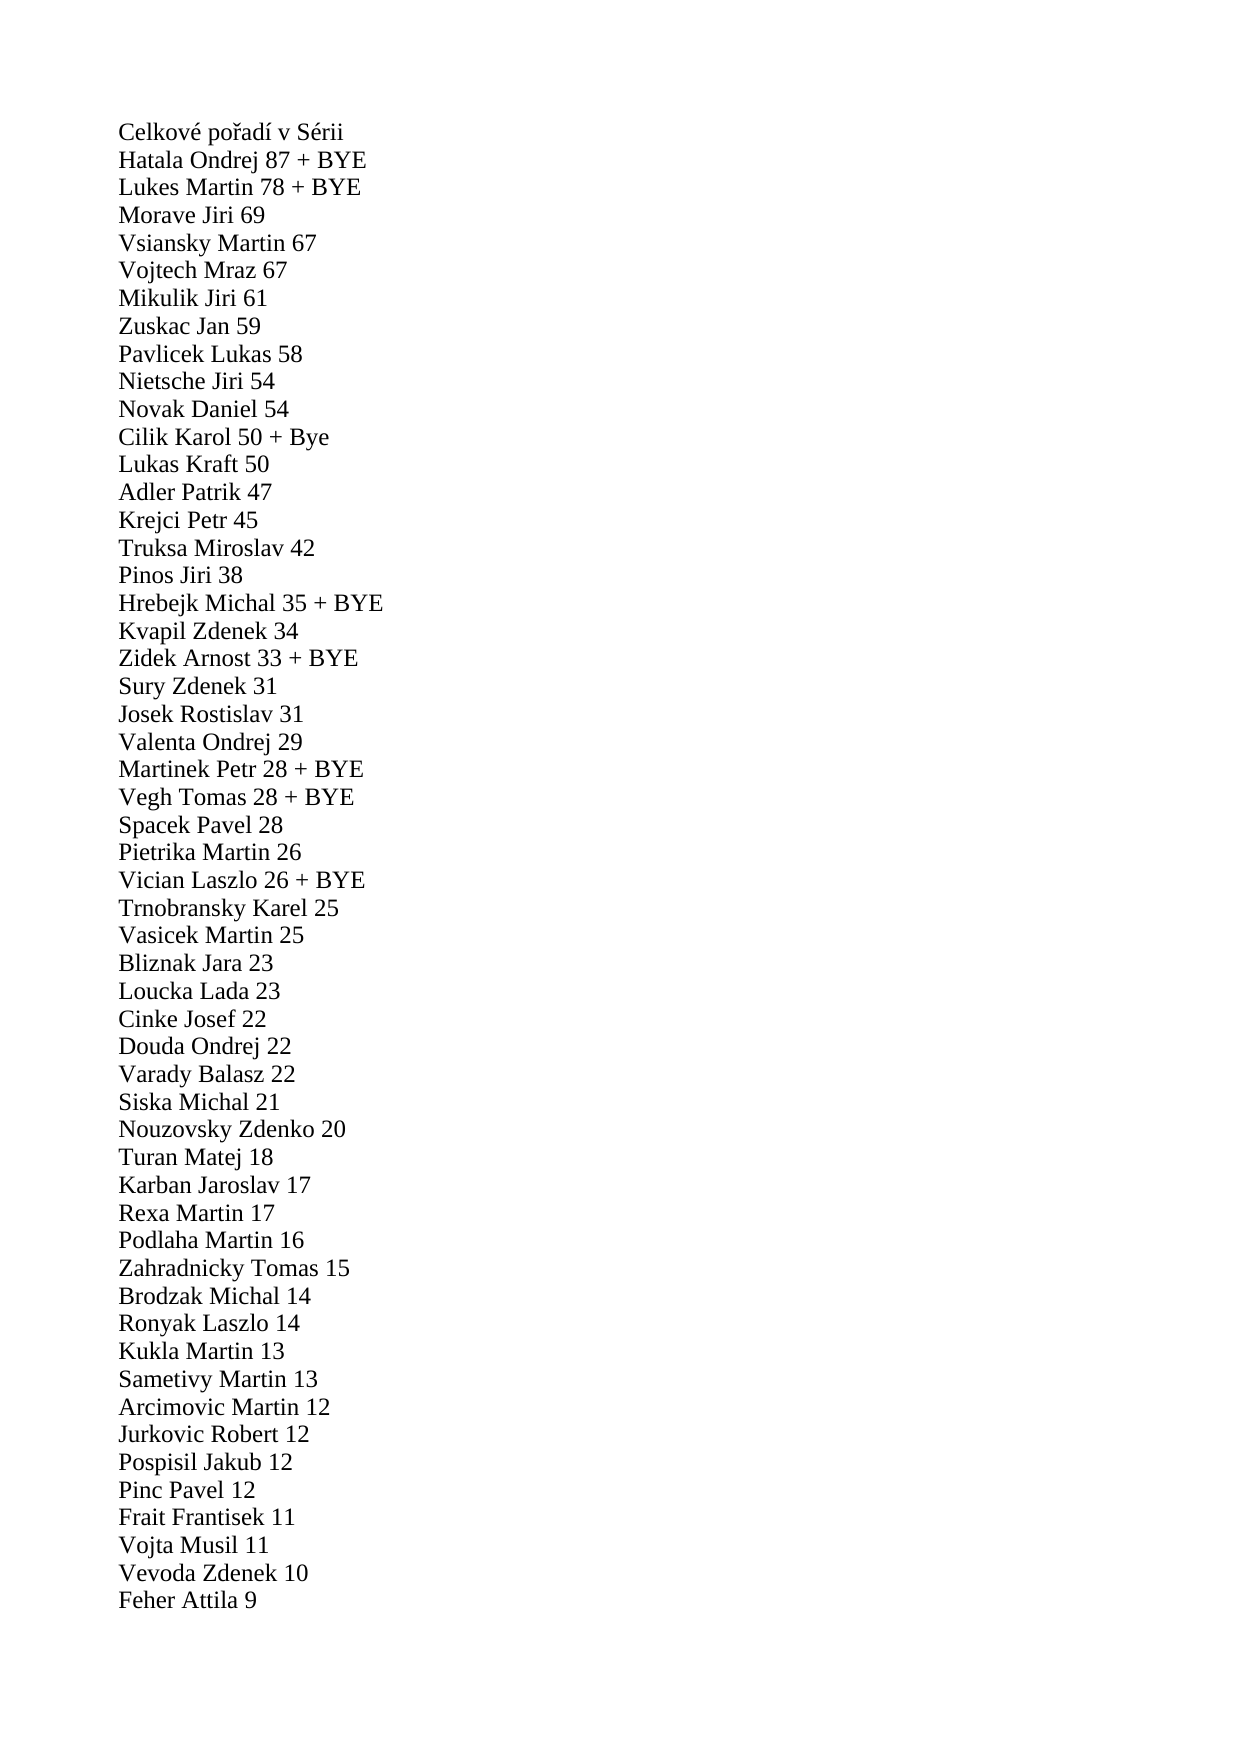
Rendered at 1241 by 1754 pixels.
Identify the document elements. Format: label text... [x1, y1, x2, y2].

text Rexa Martin 17 [118, 1199, 1122, 1226]
text Douda Ondrej 22 [118, 1032, 1122, 1060]
text Siska Michal 21 [118, 1088, 1122, 1116]
text Nouzovsky Zdenko 20 [118, 1116, 1122, 1143]
text Vsiansky Martin 67 [118, 229, 1122, 257]
text Arcimovic Martin 12 [118, 1393, 1122, 1420]
text Krejci Petr 45 [118, 506, 1122, 534]
text Mikulik Jiri 61 [118, 284, 1122, 312]
text Pinc Pavel 12 [118, 1476, 1122, 1503]
text Sametivy Martin 13 [118, 1365, 1122, 1393]
text Celkové pořadí v Sérii [118, 118, 1122, 146]
text Vegh Tomas 28 + BYE [118, 783, 1122, 811]
text Truksa Miroslav 42 [118, 534, 1122, 561]
text Trnobransky Karel 25 [118, 894, 1122, 922]
text Lukes Martin 78 + BYE [118, 173, 1122, 201]
text Jurkovic Robert 12 [118, 1420, 1122, 1448]
text Vojtech Mraz 67 [118, 257, 1122, 284]
text Spacek Pavel 28 [118, 811, 1122, 838]
text Ronyak Laszlo 14 [118, 1309, 1122, 1337]
text Pospisil Jakub 12 [118, 1448, 1122, 1476]
text Vevoda Zdenek 10 [118, 1559, 1122, 1587]
text Martinek Petr 28 + BYE [118, 755, 1122, 783]
text Frait Frantisek 11 [118, 1503, 1122, 1531]
text Loucka Lada 23 [118, 977, 1122, 1005]
text Adler Patrik 47 [118, 478, 1122, 506]
text Zidek Arnost 33 + BYE [118, 644, 1122, 672]
text Kukla Martin 13 [118, 1337, 1122, 1365]
text Kvapil Zdenek 34 [118, 617, 1122, 644]
text Cinke Josef 22 [118, 1005, 1122, 1032]
text Podlaha Martin 16 [118, 1226, 1122, 1254]
text Novak Daniel 54 [118, 395, 1122, 423]
text Vician Laszlo 26 + BYE [118, 866, 1122, 894]
text Vasicek Martin 25 [118, 922, 1122, 949]
text Hrebejk Michal 35 + BYE [118, 589, 1122, 617]
text Nietsche Jiri 54 [118, 367, 1122, 395]
text Valenta Ondrej 29 [118, 728, 1122, 755]
text Pietrika Martin 26 [118, 838, 1122, 866]
text Morave Jiri 69 [118, 201, 1122, 229]
text Brodzak Michal 14 [118, 1282, 1122, 1309]
text Pavlicek Lukas 58 [118, 340, 1122, 367]
text Zuskac Jan 59 [118, 312, 1122, 340]
text Bliznak Jara 23 [118, 949, 1122, 977]
text Cilik Karol 50 + Bye [118, 423, 1122, 451]
text Josek Rostislav 31 [118, 700, 1122, 728]
text Pinos Jiri 38 [118, 561, 1122, 589]
text Karban Jaroslav 17 [118, 1171, 1122, 1199]
text Sury Zdenek 31 [118, 672, 1122, 700]
text Turan Matej 18 [118, 1143, 1122, 1171]
text Vojta Musil 11 [118, 1531, 1122, 1559]
text Varady Balasz 22 [118, 1060, 1122, 1088]
text Feher Attila 9 [118, 1587, 1122, 1614]
text Hatala Ondrej 87 + BYE [118, 146, 1122, 173]
text Lukas Kraft 50 [118, 451, 1122, 478]
text Zahradnicky Tomas 15 [118, 1254, 1122, 1282]
